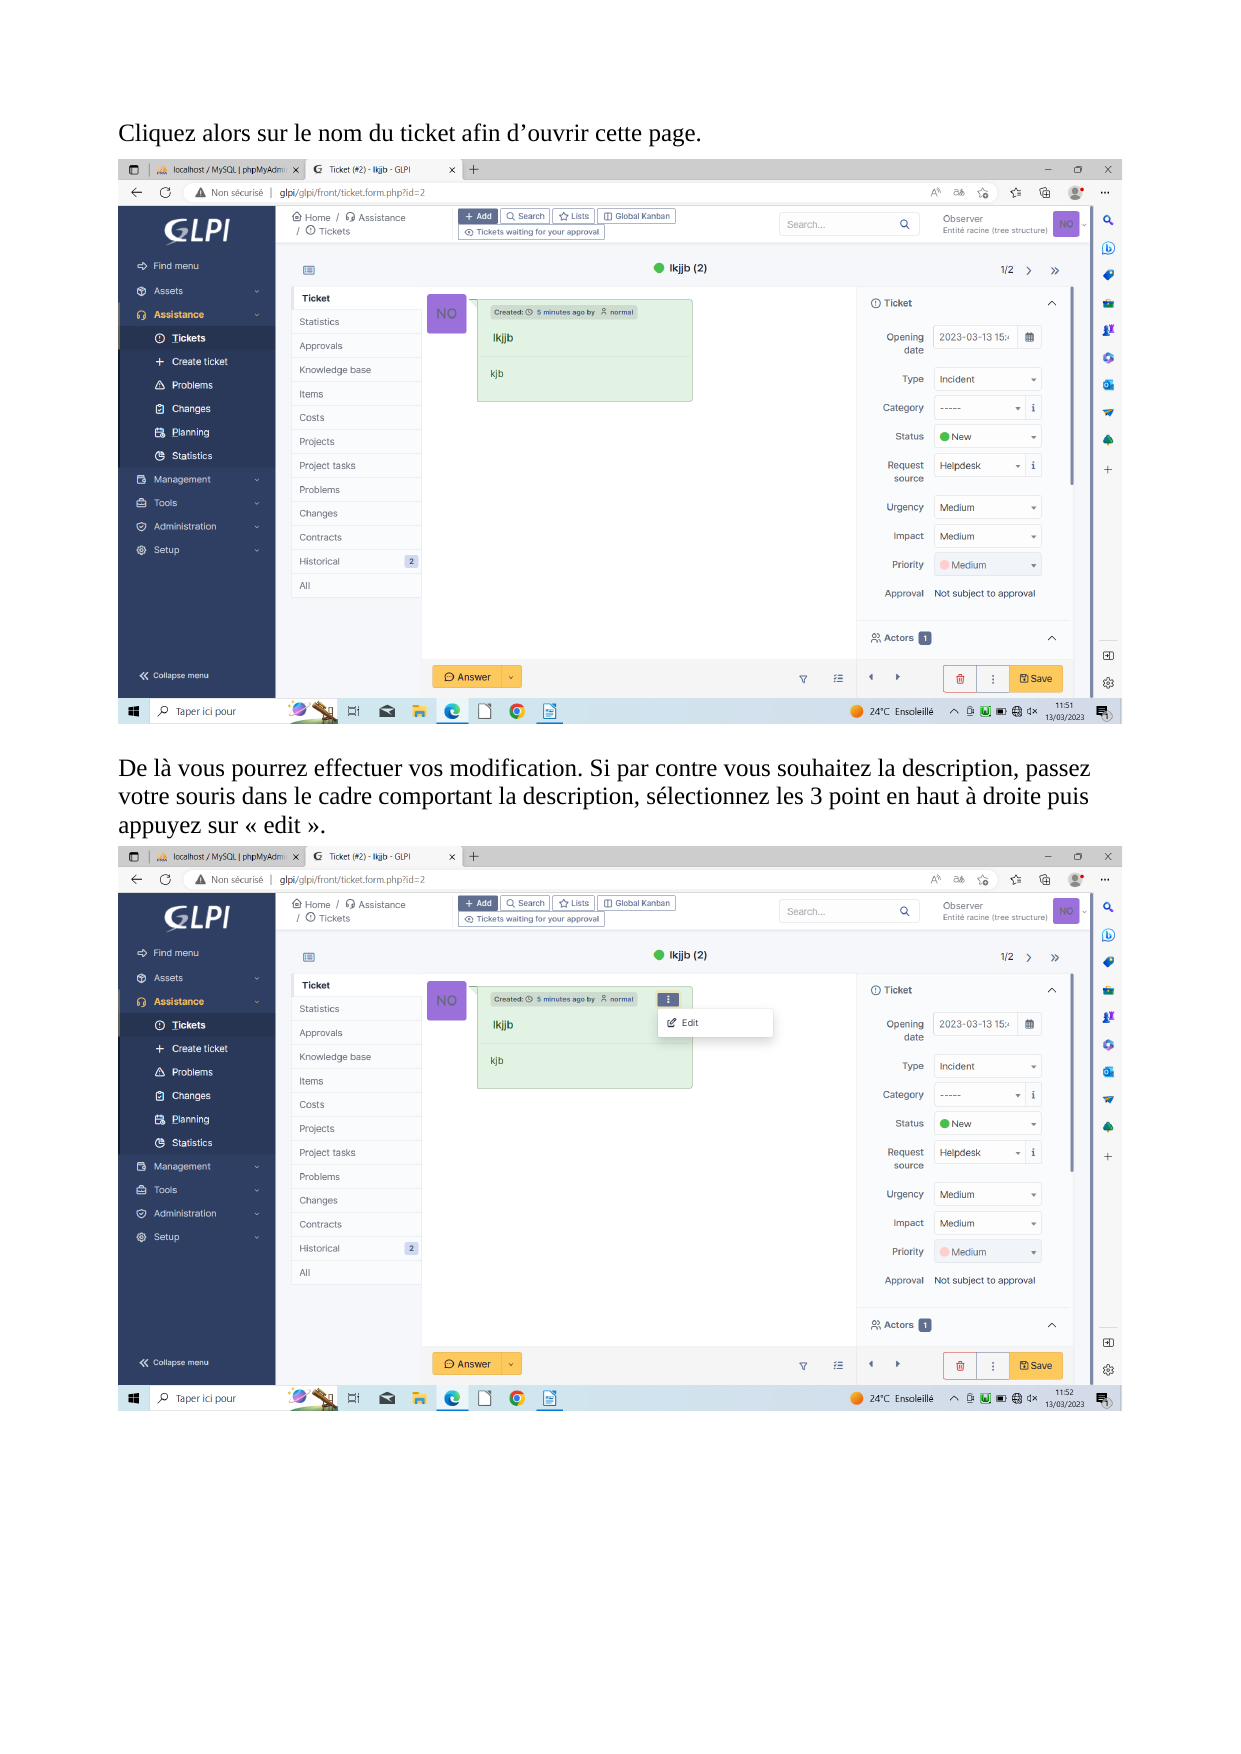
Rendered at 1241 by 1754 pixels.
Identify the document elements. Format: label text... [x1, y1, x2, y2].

picture [118, 846, 1123, 1411]
picture [118, 159, 1123, 724]
text De là vous pourrez effectuer vos modification. Si par contre vous souhaitez la description, passez votre souris dans le cadre comportant la description, sélectionnez les 3 point en haut à droite puis appuyez sur « edit ». [118, 753, 1122, 839]
text Cliquez alors sur le nom du ticket afin d’ouvrir cette page. [118, 118, 1122, 147]
